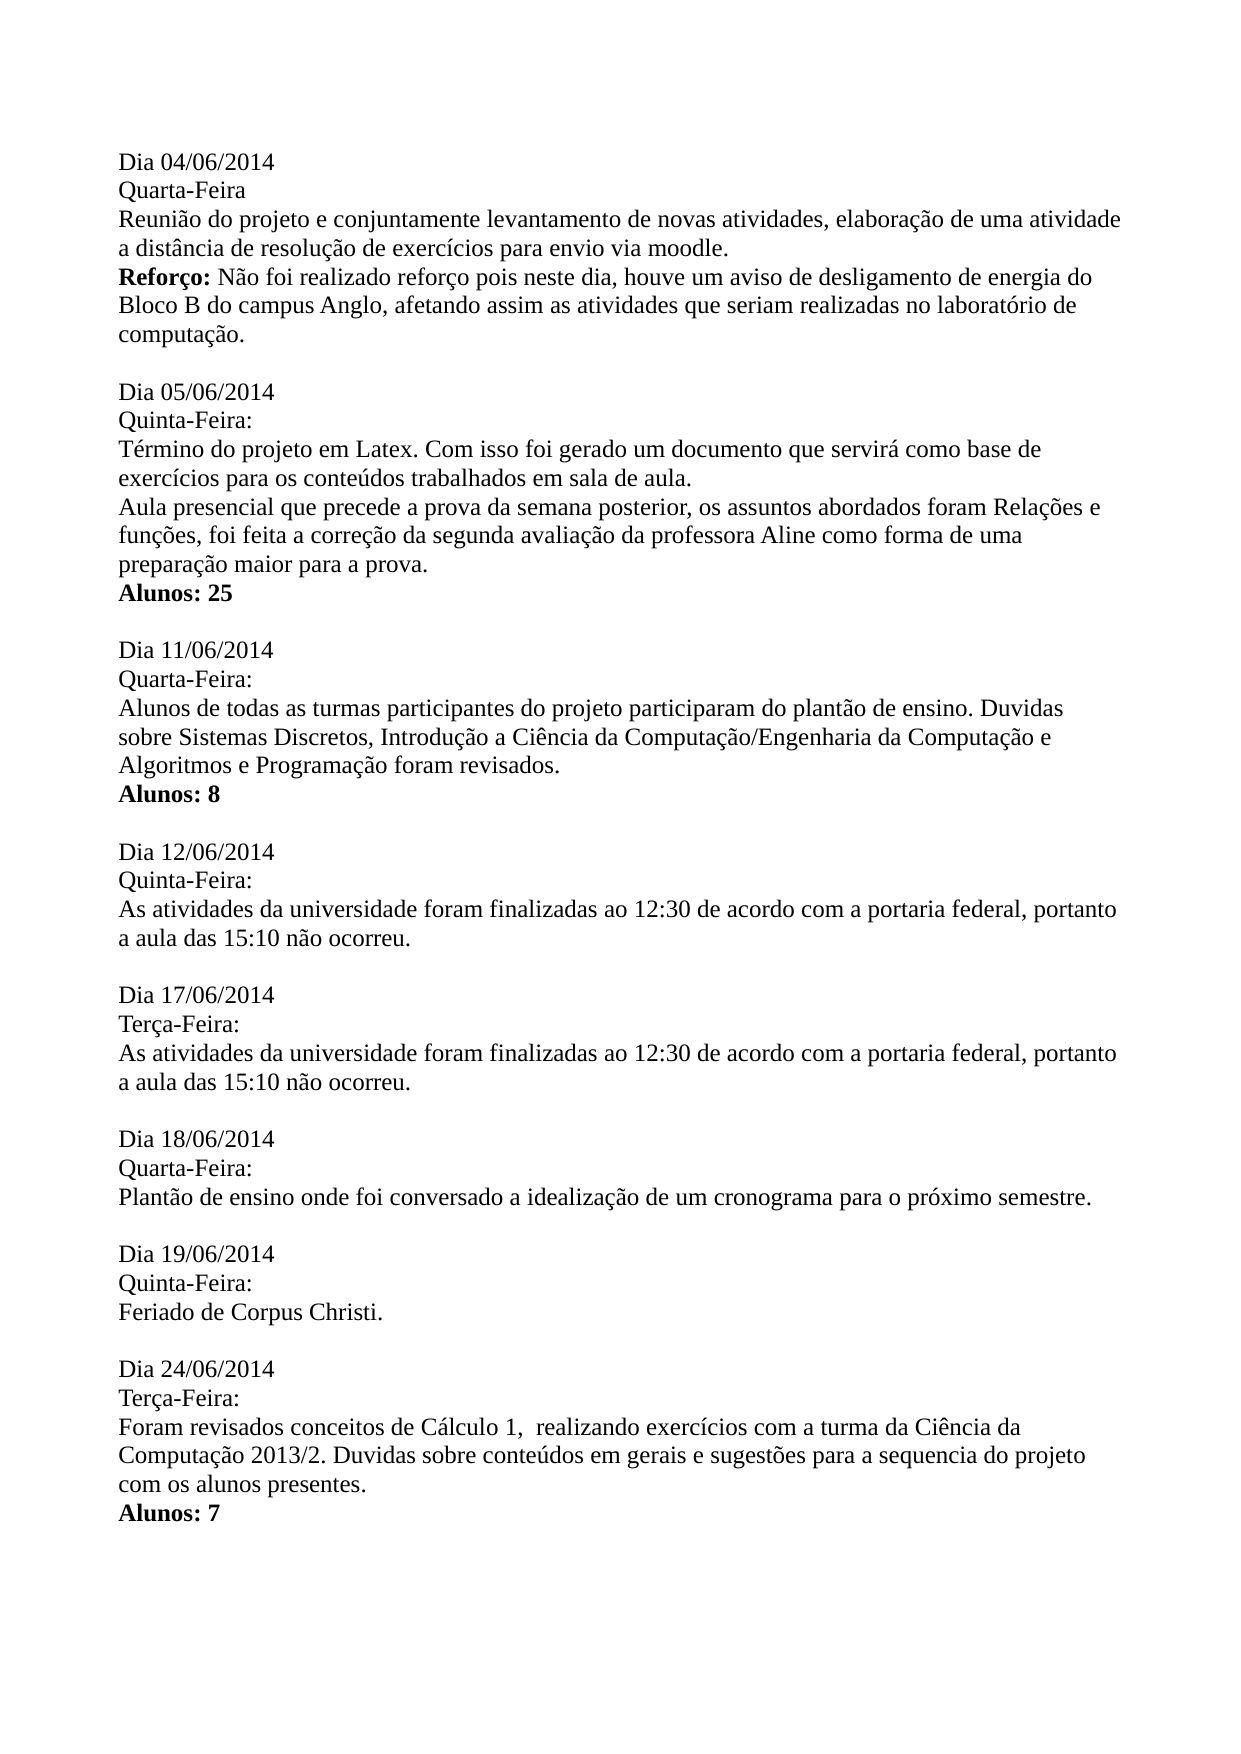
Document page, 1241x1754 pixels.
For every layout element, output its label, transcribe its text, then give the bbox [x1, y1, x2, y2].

text Alunos: 7 [118, 1498, 1122, 1527]
text Quarta-Feira: [118, 1153, 1122, 1182]
text Dia 18/06/2014 [118, 1124, 1122, 1153]
text Reforço: Não foi realizado reforço pois neste dia, houve um aviso de desligamento de energia do Bloco B do campus Anglo, afetando assim as atividades que seriam realizadas no laboratório de computação. [118, 262, 1122, 348]
text Quinta-Feira: [118, 406, 1122, 434]
text Quinta-Feira: [118, 866, 1122, 894]
text Dia 24/06/2014 [118, 1354, 1122, 1383]
text Terça-Feira: [118, 1383, 1122, 1412]
text Reunião do projeto e conjuntamente levantamento de novas atividades, elaboração de uma atividade a distância de resolução de exercícios para envio via moodle. [118, 204, 1122, 262]
text As atividades da universidade foram finalizadas ao 12:30 de acordo com a portaria federal, portanto a aula das 15:10 não ocorreu. [118, 1038, 1122, 1096]
text Quarta-Feira [118, 176, 1122, 204]
text As atividades da universidade foram finalizadas ao 12:30 de acordo com a portaria federal, portanto a aula das 15:10 não ocorreu. [118, 894, 1122, 952]
text Dia 19/06/2014 [118, 1239, 1122, 1268]
text Plantão de ensino onde foi conversado a idealização de um cronograma para o próximo semestre. [118, 1182, 1122, 1211]
text Dia 17/06/2014 [118, 981, 1122, 1009]
text Término do projeto em Latex. Com isso foi gerado um documento que servirá como base de exercícios para os conteúdos trabalhados em sala de aula. [118, 434, 1122, 492]
text Quinta-Feira: [118, 1268, 1122, 1297]
text Terça-Feira: [118, 1009, 1122, 1038]
text Aula presencial que precede a prova da semana posterior, os assuntos abordados foram Relações e funções, foi feita a correção da segunda avaliação da professora Aline como forma de uma preparação maior para a prova. [118, 492, 1122, 578]
text Feriado de Corpus Christi. [118, 1297, 1122, 1326]
text Dia 12/06/2014 [118, 837, 1122, 866]
text Dia 11/06/2014 [118, 636, 1122, 664]
text Alunos: 8 [118, 779, 1122, 808]
text Alunos de todas as turmas participantes do projeto participaram do plantão de ensino. Duvidas sobre Sistemas Discretos, Introdução a Ciência da Computação/Engenharia da Computação e Algoritmos e Programação foram revisados. [118, 693, 1122, 779]
text Foram revisados conceitos de Cálculo 1, realizando exercícios com a turma da Ciência da Computação 2013/2. Duvidas sobre conteúdos em gerais e sugestões para a sequencia do projeto com os alunos presentes. [118, 1412, 1122, 1498]
text Quarta-Feira: [118, 664, 1122, 693]
text Dia 04/06/2014 [118, 147, 1122, 176]
text Alunos: 25 [118, 578, 1122, 607]
text Dia 05/06/2014 [118, 377, 1122, 406]
